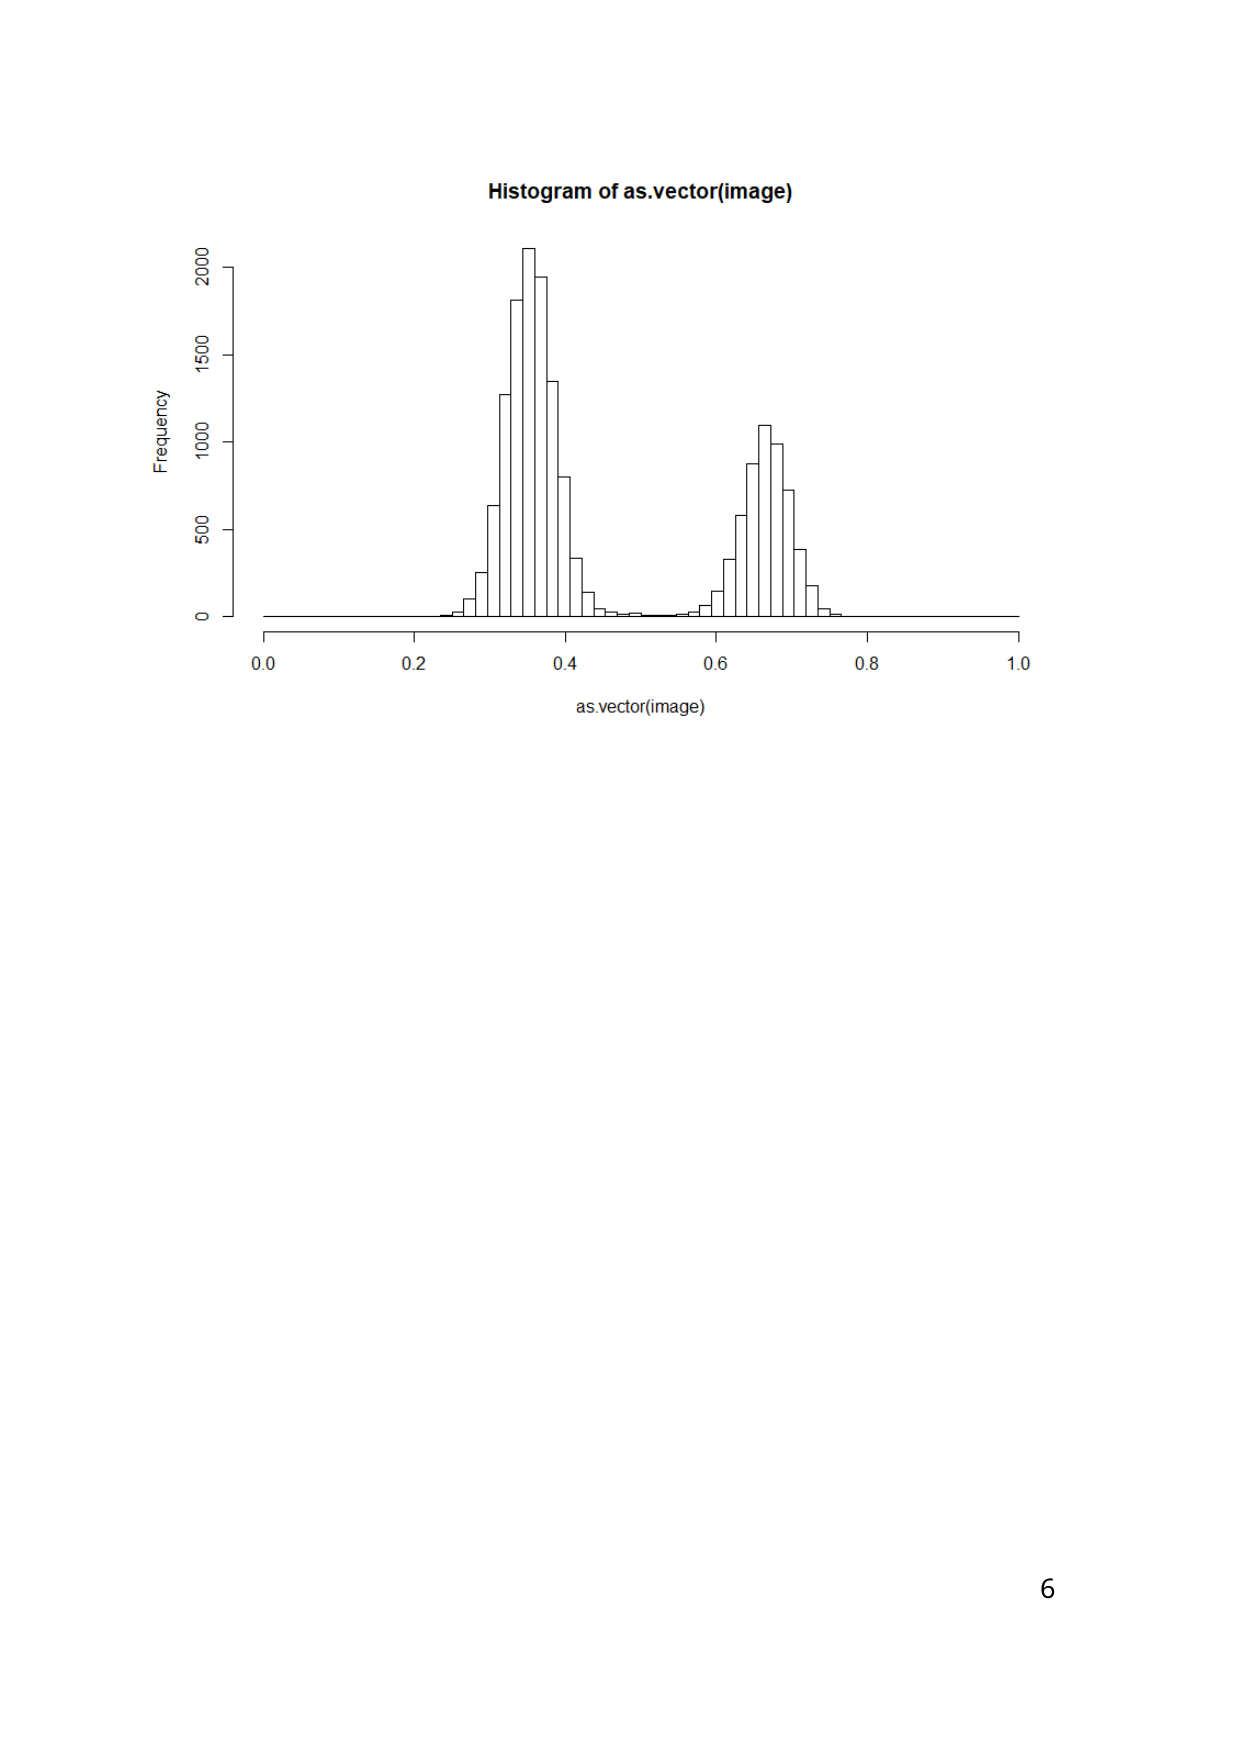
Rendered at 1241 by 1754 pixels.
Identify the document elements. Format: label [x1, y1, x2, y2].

picture [147, 147, 1093, 739]
